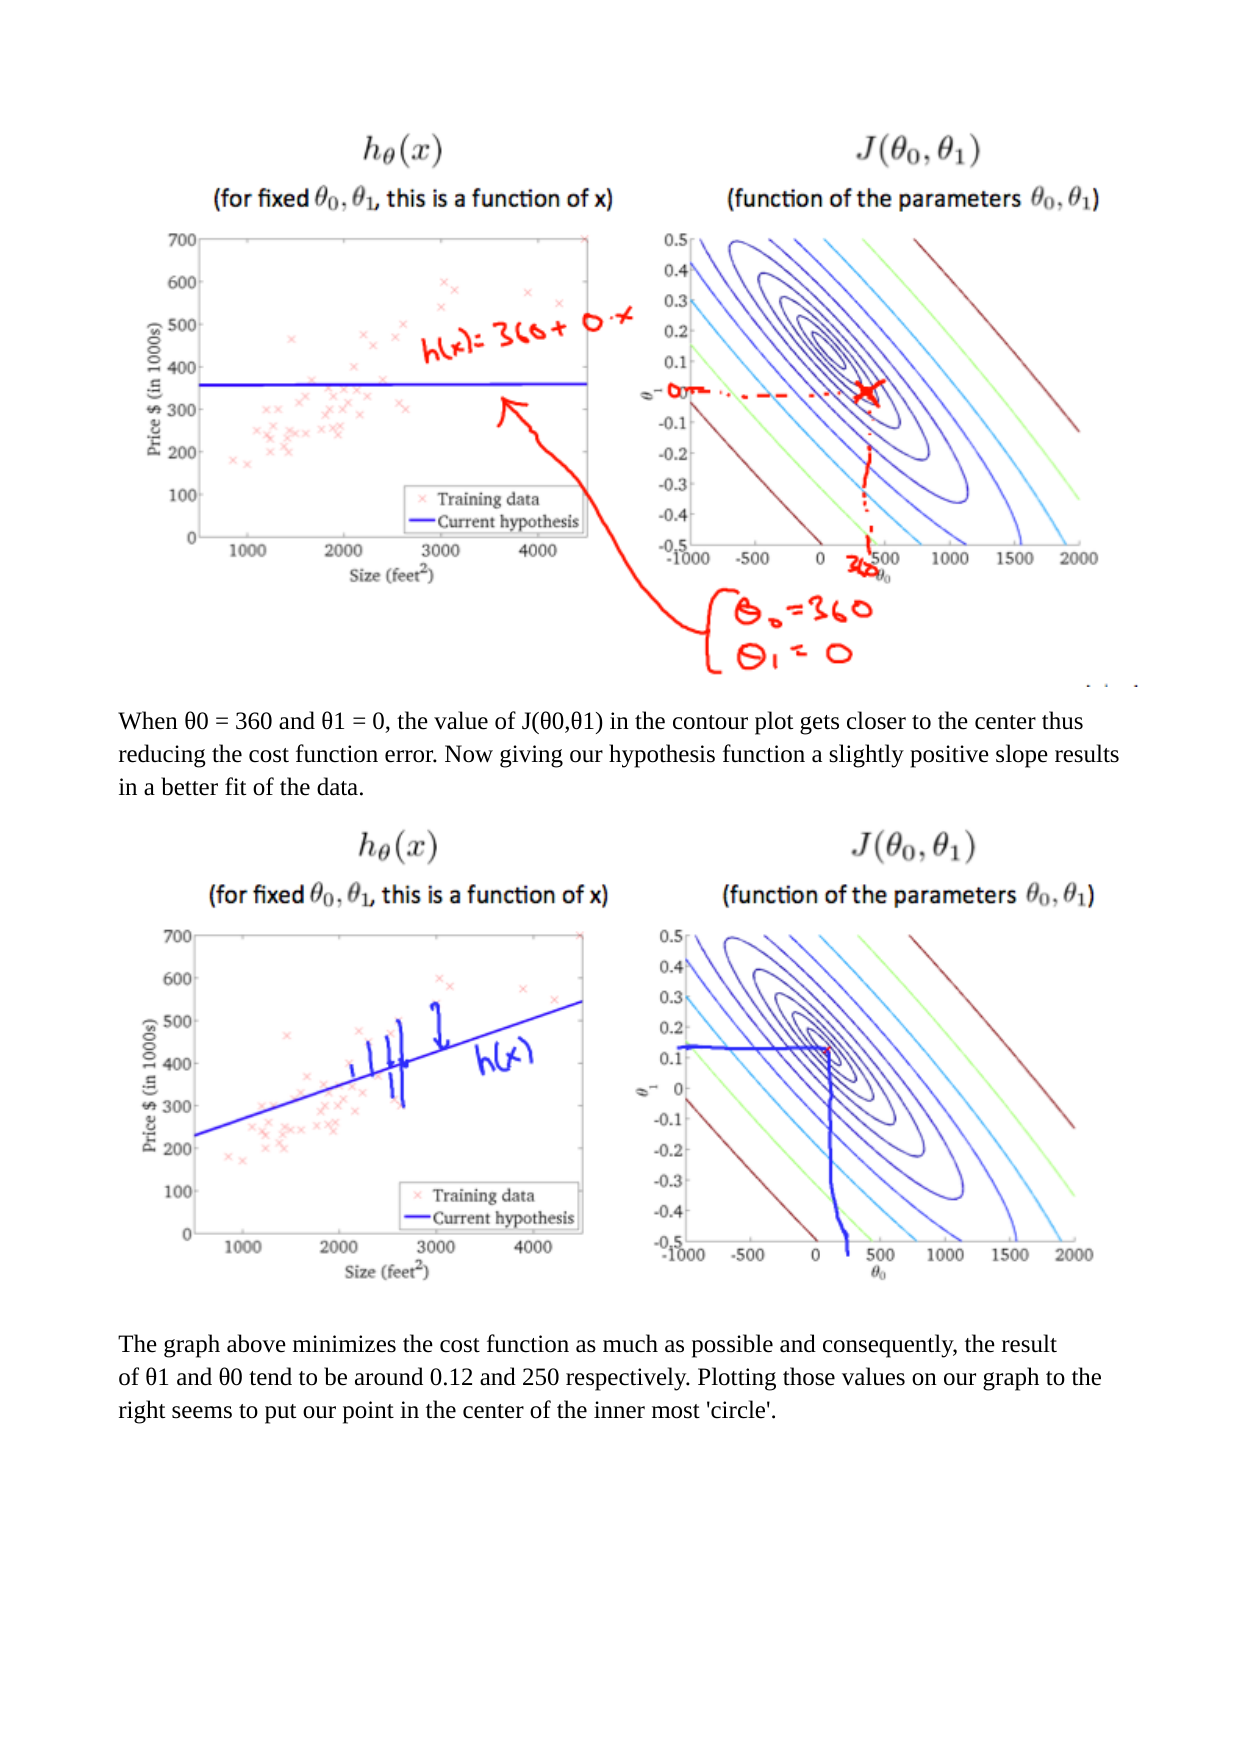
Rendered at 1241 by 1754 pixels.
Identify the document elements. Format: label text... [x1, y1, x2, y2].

picture [118, 118, 1139, 687]
picture [118, 819, 1128, 1310]
text The graph above minimizes the cost function as much as possible and consequently, the result of θ1​ and θ0​ tend to be around 0.12 and 250 respectively. Plotting those values on our graph to the right seems to put our point in the center of the inner most 'circle'. [118, 1329, 1122, 1424]
text When θ0​ = 360 and θ1​ = 0, the value of J(θ0​,θ1​) in the contour plot gets closer to the center thus reducing the cost function error. Now giving our hypothesis function a slightly positive slope results in a better fit of the data. [118, 706, 1122, 801]
